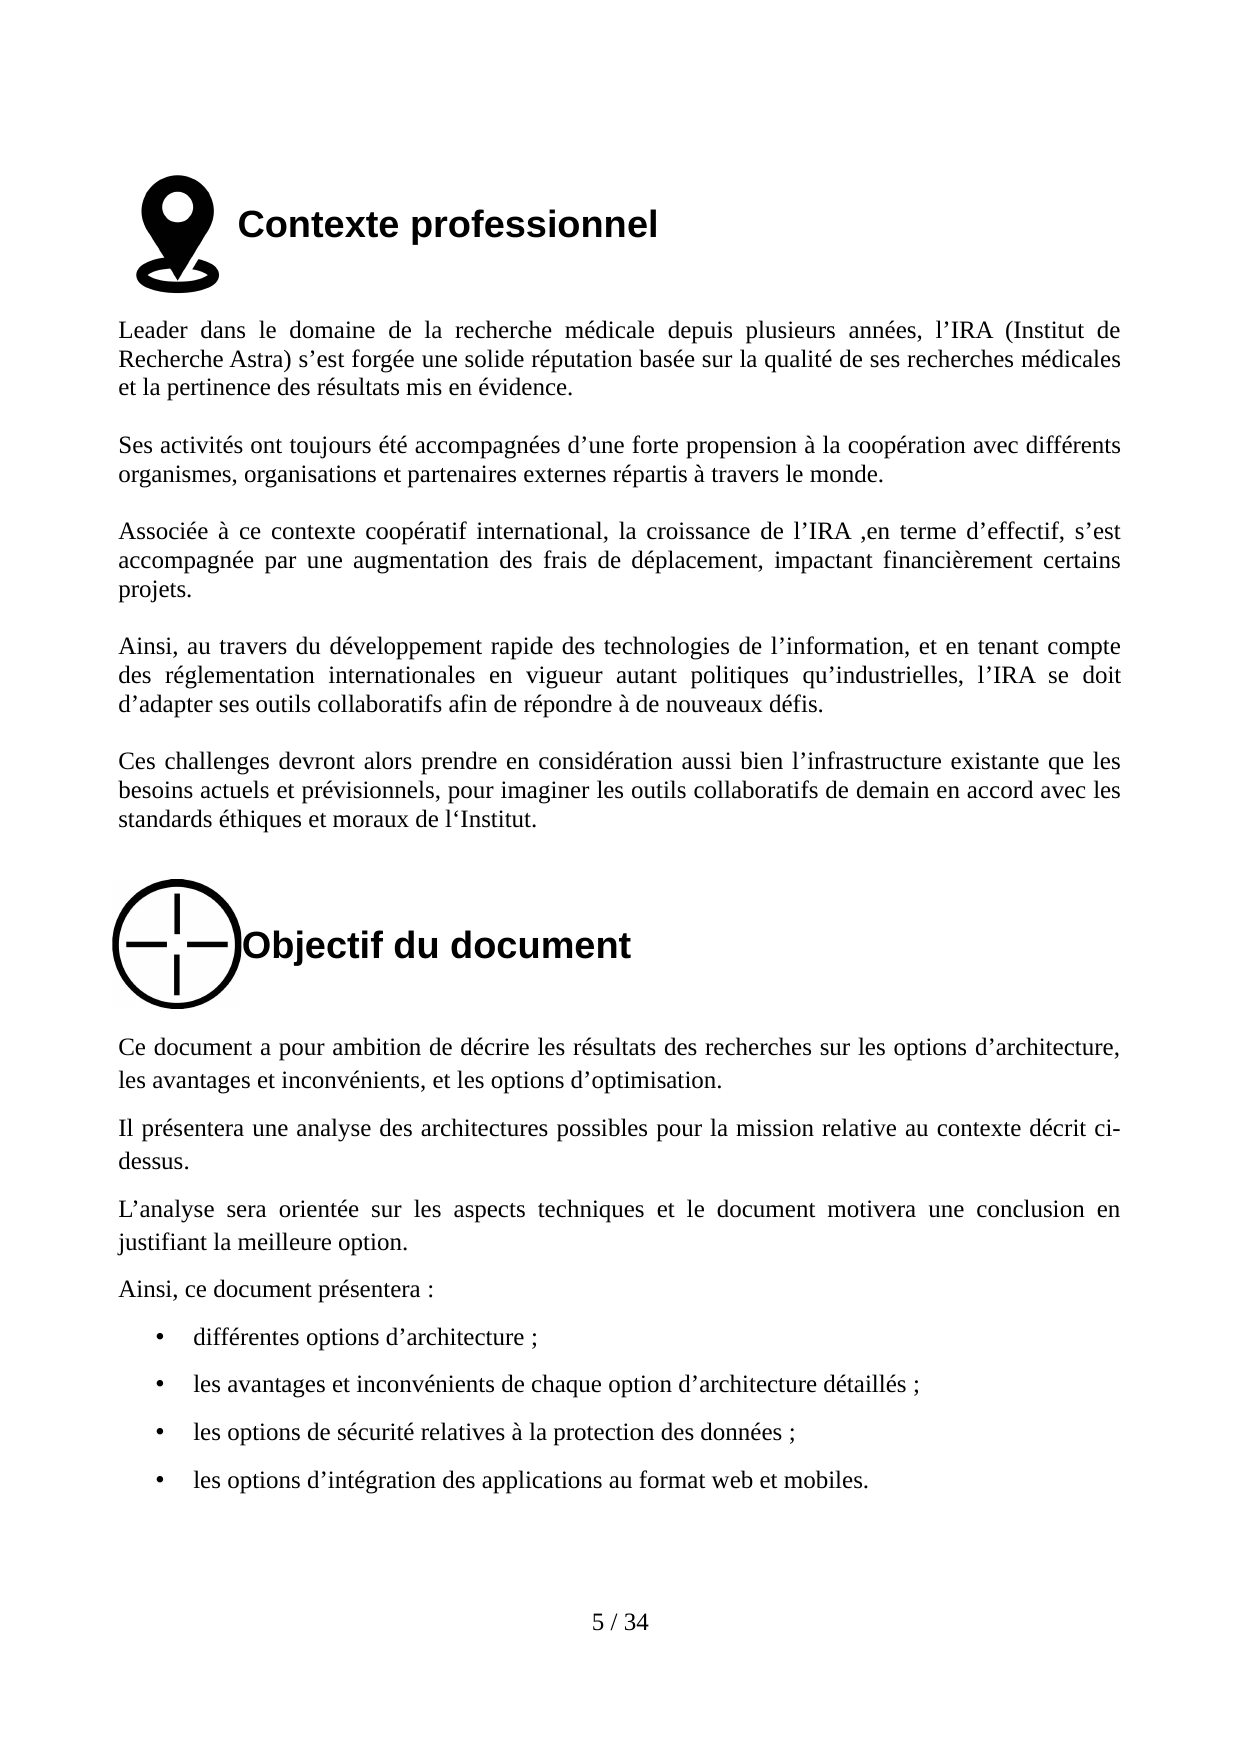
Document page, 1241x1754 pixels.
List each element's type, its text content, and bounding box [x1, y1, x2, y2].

picture [117, 174, 238, 294]
text Ses activités ont toujours été accompagnées d’une forte propension à la coopération avec différents organismes, organisations et partenaires externes répartis à travers le monde. [118, 430, 1122, 487]
text Ainsi, au travers du développement rapide des technologies de l’information, et en tenant compte des réglementation internationales en vigueur autant politiques qu’industrielles, l’IRA se doit d’adapter ses outils collaboratifs afin de répondre à de nouveaux défis. [118, 631, 1122, 717]
text Ce document a pour ambition de décrire les résultats des recherches sur les options d’architecture, les avantages et inconvénients, et les options d’optimisation. [118, 1032, 1122, 1094]
subtitle Contexte professionnel [238, 201, 1122, 245]
list les options de sécurité relatives à la protection des données ; [156, 1417, 1122, 1446]
picture [112, 879, 242, 1009]
text Ces challenges devront alors prendre en considération aussi bien l’infrastructure existante que les besoins actuels et prévisionnels, pour imaginer les outils collaboratifs de demain en accord avec les standards éthiques et moraux de l‘Institut. [118, 746, 1122, 832]
text Ainsi, ce document présentera : [118, 1274, 1122, 1303]
list les options d’intégration des applications au format web et mobiles. [156, 1465, 1122, 1493]
subtitle Objectif du document [242, 923, 1122, 966]
text Associée à ce contexte coopératif international, la croissance de l’IRA ,en terme d’effectif, s’est accompagnée par une augmentation des frais de déplacement, impactant financièrement certains projets. [118, 516, 1122, 602]
text Il présentera une analyse des architectures possibles pour la mission relative au contexte décrit ci-dessus. [118, 1113, 1122, 1175]
text Leader dans le domaine de la recherche médicale depuis plusieurs années, l’IRA (Institut de Recherche Astra) s’est forgée une solide réputation basée sur la qualité de ses recherches médicales et la pertinence des résultats mis en évidence. [118, 315, 1122, 401]
text L’analyse sera orientée sur les aspects techniques et le document motivera une conclusion en justifiant la meilleure option. [118, 1194, 1122, 1255]
list différentes options d’architecture ; [156, 1322, 1122, 1351]
list les avantages et inconvénients de chaque option d’architecture détaillés ; [156, 1369, 1122, 1398]
